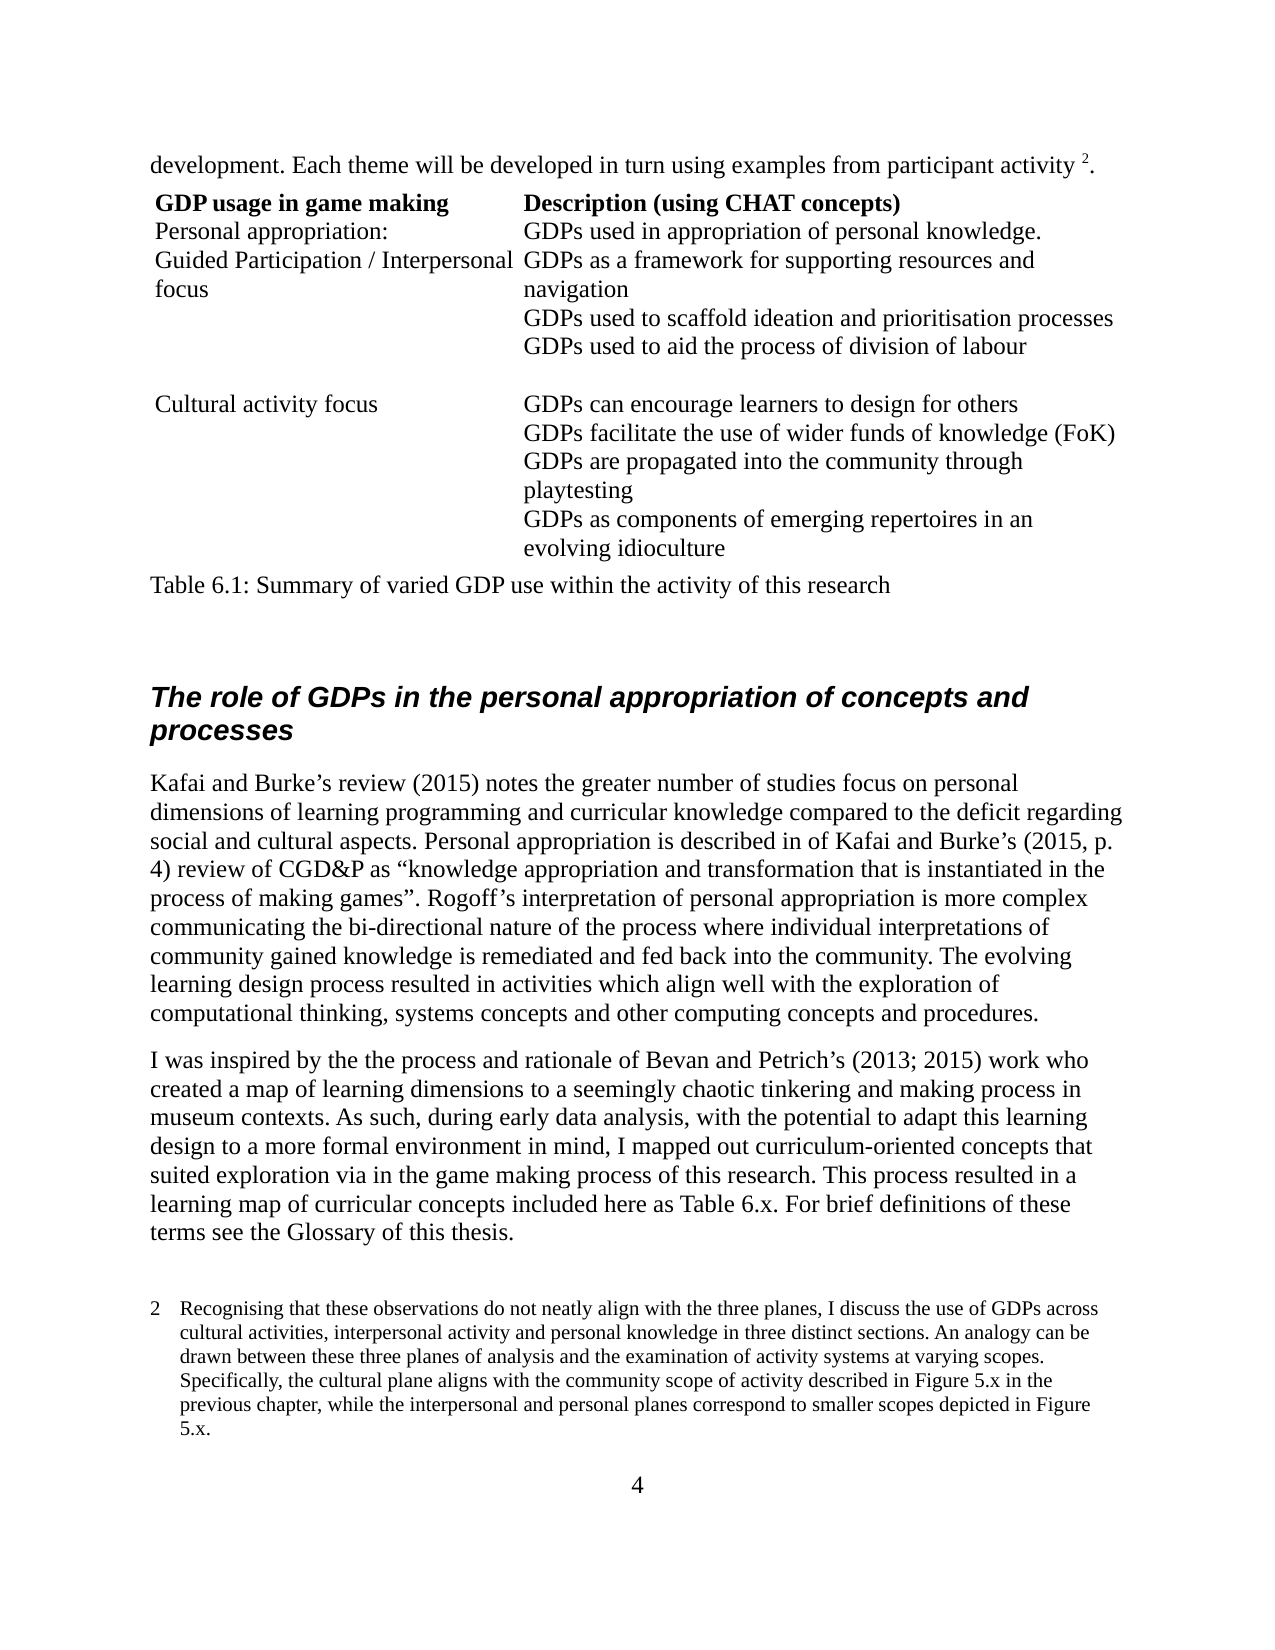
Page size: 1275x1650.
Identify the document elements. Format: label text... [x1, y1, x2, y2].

text development. Each theme will be developed in turn using examples from participant activity . [150, 150, 1125, 179]
table_cell [150, 504, 519, 561]
table_cell GDPs can encourage learners to design for others [519, 389, 1125, 418]
subtitle The role of GDPs in the personal appropriation of concepts and processes [150, 680, 1125, 747]
table_header Description (using CHAT concepts) [519, 188, 1125, 216]
table_cell [150, 418, 519, 446]
table_cell Cultural activity focus [150, 389, 519, 418]
text Table 6.1: Summary of varied GDP use within the activity of this research [150, 570, 1125, 599]
text Recognising that these observations do not neatly align with the three planes, I discuss the use of GDPs across cultural activities, interpersonal activity and personal knowledge in three distinct sections. An analogy can be drawn between these three planes of analysis and the examination of activity systems at varying scopes. Specifically, the cultural plane aligns with the community scope of activity described in Figure 5.x in the previous chapter, while the interpersonal and personal planes correspond to smaller scopes depicted in Figure 5.x. [150, 1296, 1125, 1440]
table_cell GDPs used to aid the process of division of labour [519, 331, 1125, 360]
table_cell GDPs facilitate the use of wider funds of knowledge (FoK) [519, 418, 1125, 446]
table_cell GDPs as components of emerging repertoires in an evolving idioculture [519, 504, 1125, 561]
table_cell [519, 360, 1125, 389]
table_cell Guided Participation / Interpersonal focus [150, 245, 519, 303]
table_cell [150, 360, 519, 389]
table_cell GDPs used in appropriation of personal knowledge. [519, 216, 1125, 245]
table_cell GDPs are propagated into the community through playtesting [519, 446, 1125, 504]
text Kafai and Burke’s review (2015) notes the greater number of studies focus on personal dimensions of learning programming and curricular knowledge compared to the deficit regarding social and cultural aspects. Personal appropriation is described in of Kafai and Burke’s (2015, p. 4) review of CGD&P as “knowledge appropriation and transformation that is instantiated in the process of making games”. Rogoff’s interpretation of personal appropriation is more complex communicating the bi-directional nature of the process where individual interpretations of community gained knowledge is remediated and fed back into the community. The evolving learning design process resulted in activities which align well with the exploration of computational thinking, systems concepts and other computing concepts and procedures. [150, 768, 1125, 1027]
table_cell GDPs used to scaffold ideation and prioritisation processes [519, 303, 1125, 331]
table_header GDP usage in game making [150, 188, 519, 216]
table_cell Personal appropriation: [150, 216, 519, 245]
table_cell [150, 446, 519, 504]
table_cell GDPs as a framework for supporting resources and navigation [519, 245, 1125, 303]
table_cell [150, 331, 519, 360]
text I was inspired by the the process and rationale of Bevan and Petrich’s (2013; 2015) work who created a map of learning dimensions to a seemingly chaotic tinkering and making process in museum contexts. As such, during early data analysis, with the potential to adapt this learning design to a more formal environment in mind, I mapped out curriculum-oriented concepts that suited exploration via in the game making process of this research. This process resulted in a learning map of curricular concepts included here as Table 6.x. For brief definitions of these terms see the Glossary of this thesis. [150, 1045, 1125, 1246]
table_cell [150, 303, 519, 331]
